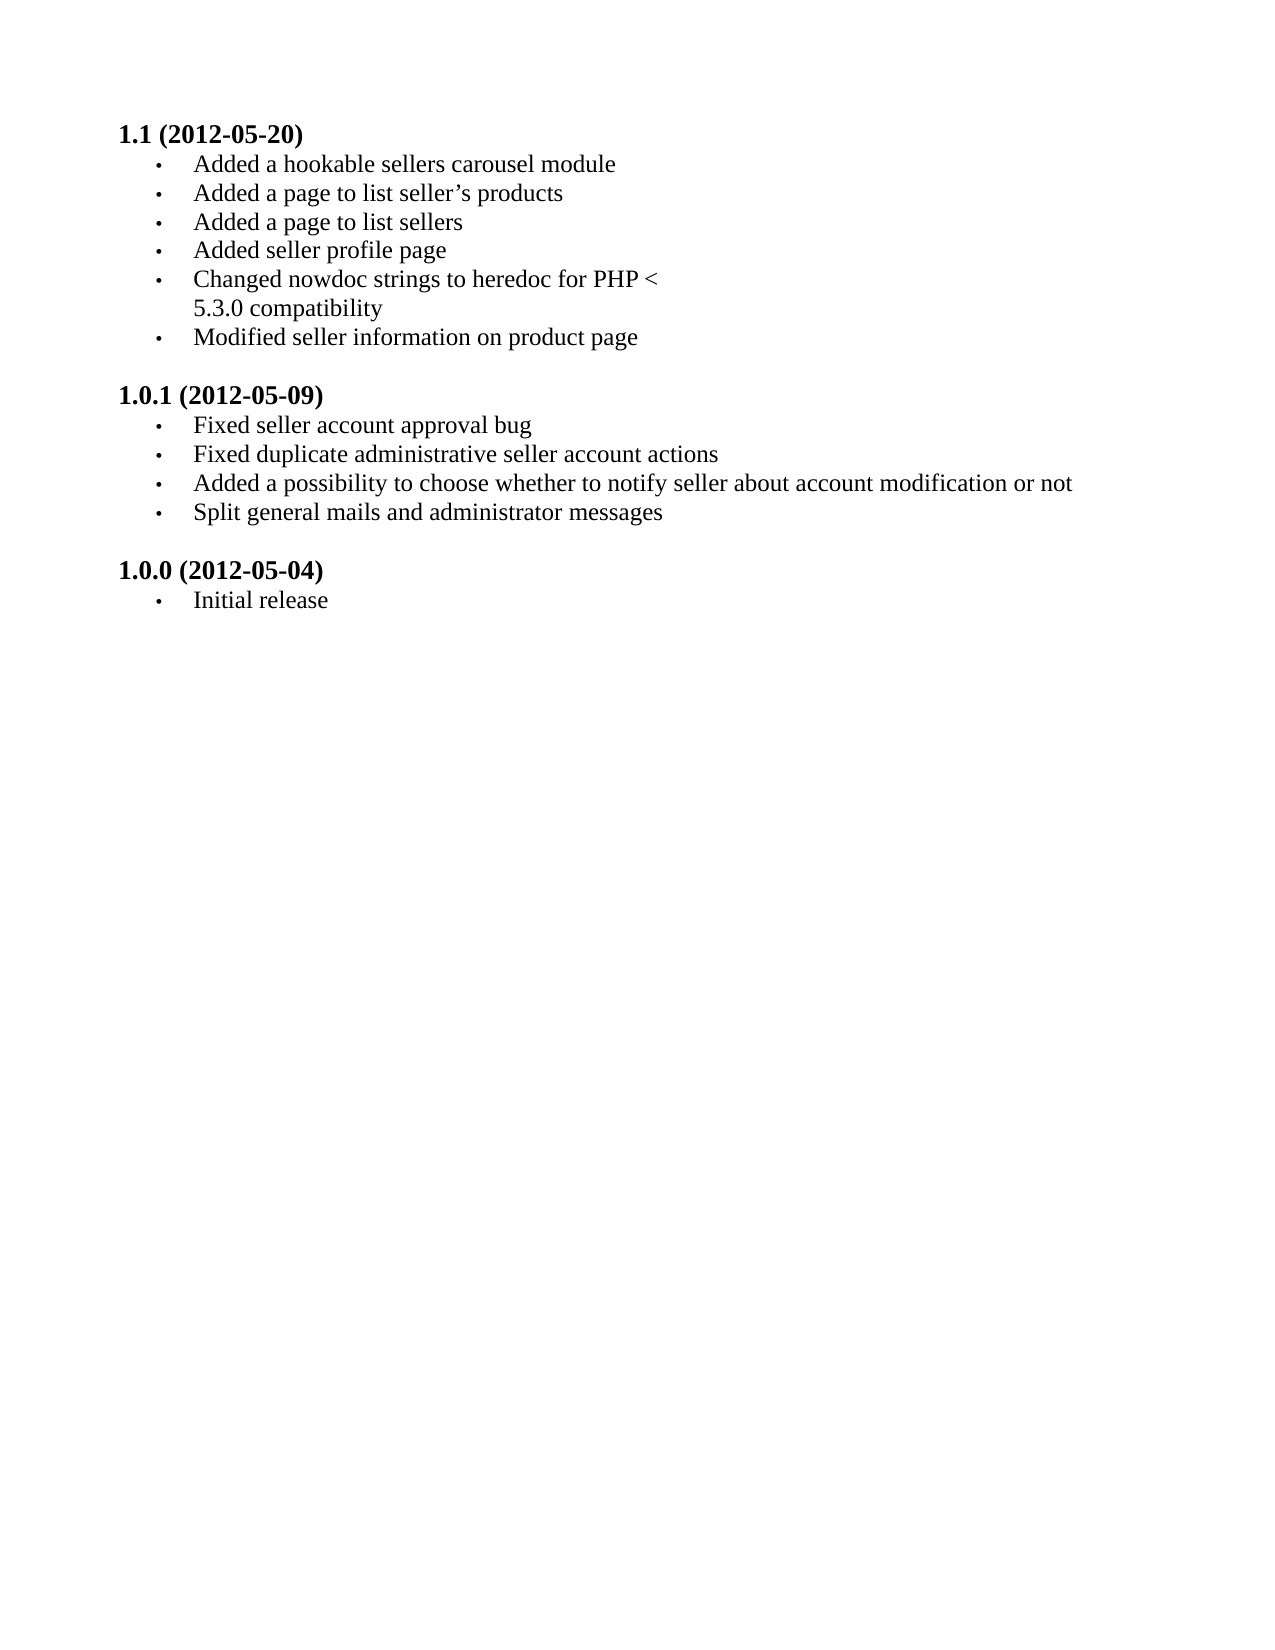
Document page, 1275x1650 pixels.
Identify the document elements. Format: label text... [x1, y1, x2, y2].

list Fixed seller account approval bug [156, 410, 1157, 439]
list Fixed duplicate administrative seller account actions [156, 439, 1157, 468]
list Changed nowdoc strings to heredoc for PHP < [156, 264, 1157, 293]
list Split general mails and administrator messages [156, 497, 1157, 525]
list 5.3.0 compatibility [156, 293, 1157, 322]
list Initial release [156, 585, 1157, 614]
list Modified seller information on product page [156, 322, 1157, 351]
subtitle 1.1 (2012-05-20) [118, 118, 1157, 149]
list Added a page to list seller’s products [156, 178, 1157, 207]
list Added a page to list sellers [156, 207, 1157, 236]
subtitle 1.0.0 (2012-05-04) [118, 554, 1157, 585]
list Added seller profile page [156, 236, 1157, 264]
list Added a possibility to choose whether to notify seller about account modification or not [156, 468, 1157, 497]
list Added a hookable sellers carousel module [156, 149, 1157, 178]
subtitle 1.0.1 (2012-05-09) [118, 379, 1157, 410]
